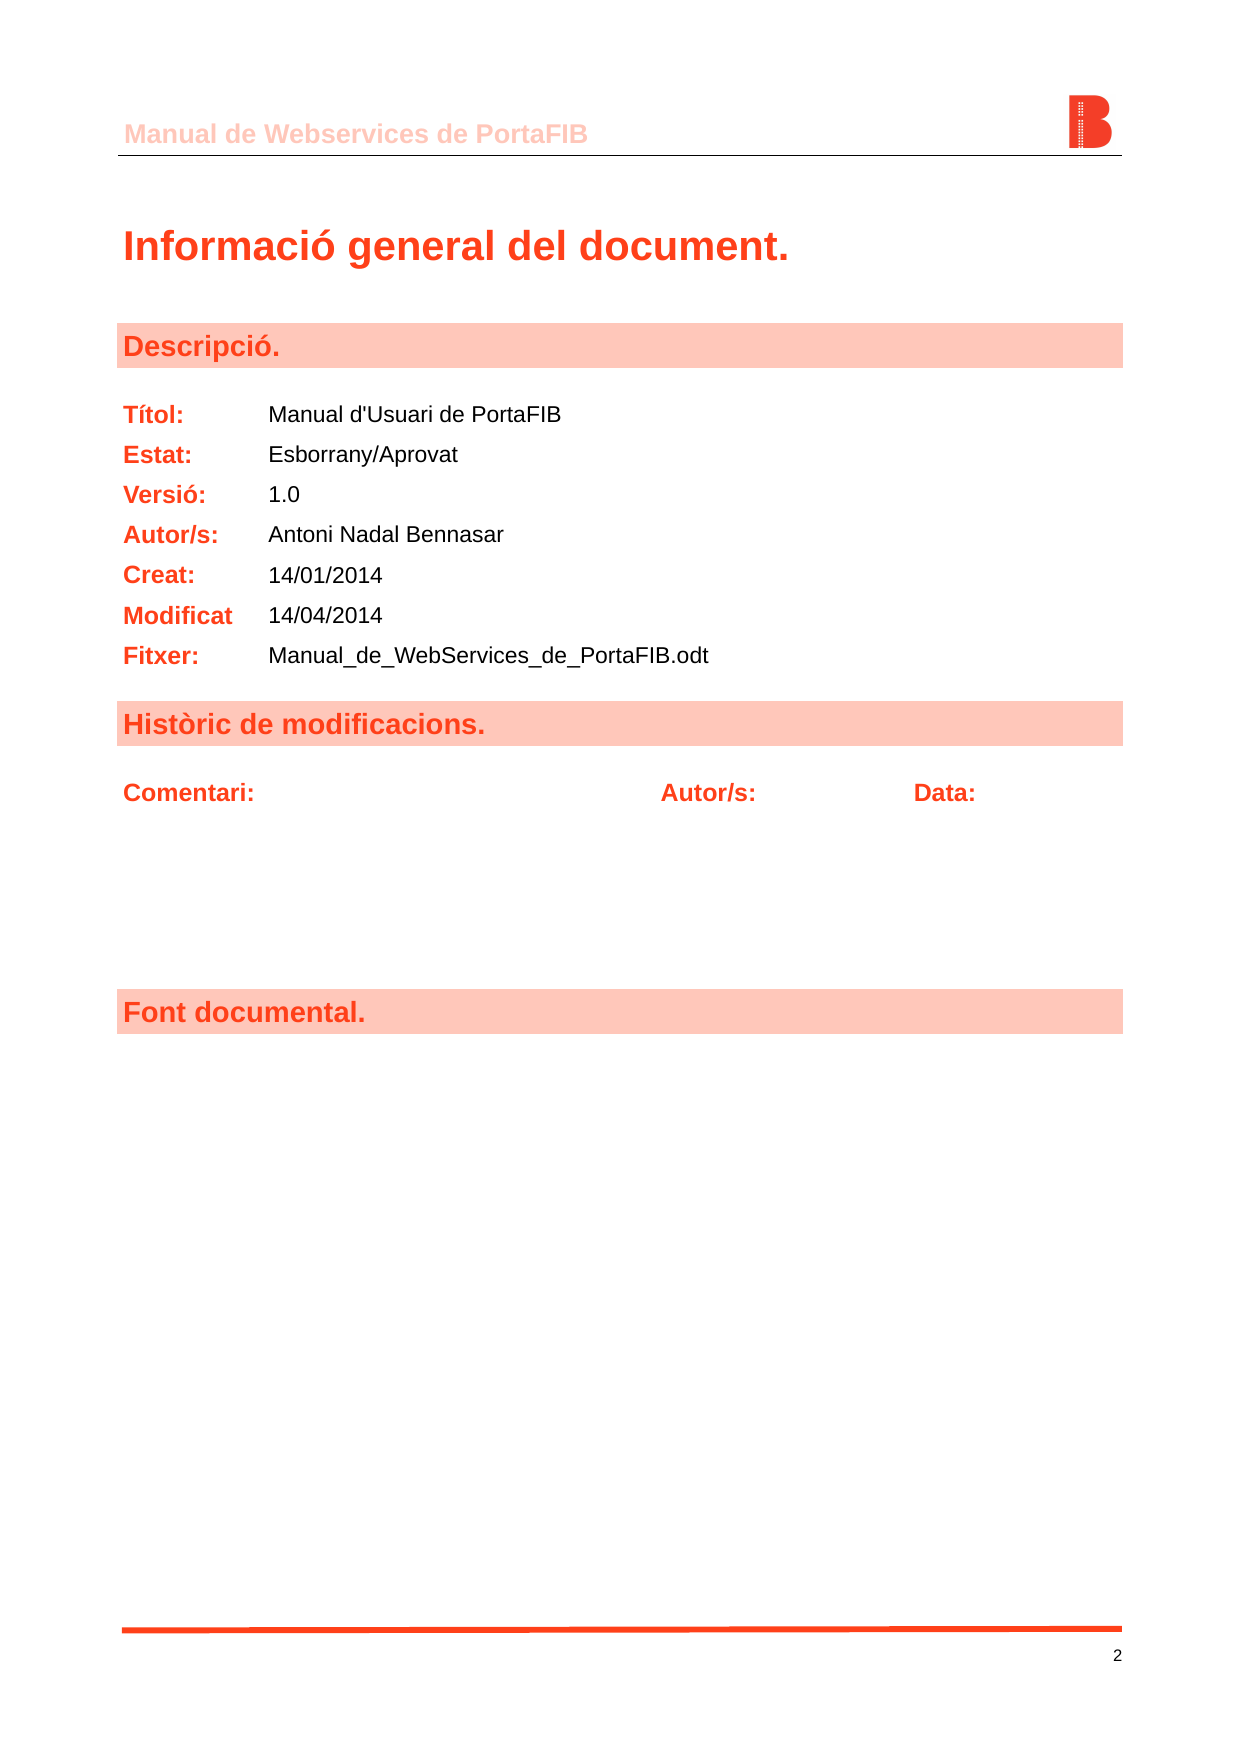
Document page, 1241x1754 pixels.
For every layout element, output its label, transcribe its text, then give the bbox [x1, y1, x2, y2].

table_cell Data: [908, 772, 1123, 812]
table_cell Descripció. [117, 323, 1123, 368]
table_cell [117, 675, 1123, 701]
table_cell [117, 888, 654, 926]
table_cell [655, 888, 908, 926]
table_cell [908, 888, 1123, 926]
table_cell [908, 812, 1123, 850]
table_cell [117, 1176, 1123, 1213]
table_cell 1.0 [263, 474, 1123, 514]
table_cell [117, 1138, 1123, 1176]
table_cell Estat: [117, 434, 262, 474]
table_cell [908, 850, 1123, 888]
table_cell 14/04/2014 [263, 595, 1123, 635]
table_cell Fitxer: [117, 635, 262, 675]
table_cell Històric de modificacions. [117, 701, 1123, 746]
table_cell [117, 850, 654, 888]
table_cell Creat: [117, 555, 262, 595]
table_cell Comentari: [117, 772, 654, 812]
table_cell [655, 850, 908, 888]
table_cell [655, 926, 908, 963]
table_cell [908, 926, 1123, 963]
table_cell [117, 1289, 1123, 1327]
table_cell Manual d'Usuari de PortaFIB [263, 394, 1123, 434]
table_cell [117, 368, 1123, 394]
table_cell [117, 746, 1123, 772]
table_cell Títol: [117, 394, 262, 434]
table_cell [117, 926, 654, 963]
table_cell Autor/s: [655, 772, 908, 812]
table_cell Esborrany/Aprovat [263, 434, 1123, 474]
table_header Informació general del document. [117, 216, 1123, 323]
table_cell [117, 812, 654, 850]
table_cell 14/01/2014 [263, 555, 1123, 595]
table_cell [117, 1214, 1123, 1251]
table_cell Manual_de_WebServices_de_PortaFIB.odt [263, 635, 1123, 675]
table_cell [117, 1098, 1123, 1138]
table_cell [117, 1251, 1123, 1289]
table_cell [117, 1327, 1123, 1365]
table_cell [117, 964, 1123, 989]
table_cell [117, 1034, 1123, 1060]
table_cell Autor/s: [117, 515, 262, 555]
table_cell Antoni Nadal Bennasar [263, 515, 1123, 555]
table_cell Font documental. [117, 989, 1123, 1034]
table_cell [117, 1060, 1123, 1098]
table_cell Versió: [117, 474, 262, 514]
picture [1063, 94, 1117, 150]
table_cell [655, 812, 908, 850]
table_cell Modificat [117, 595, 262, 635]
